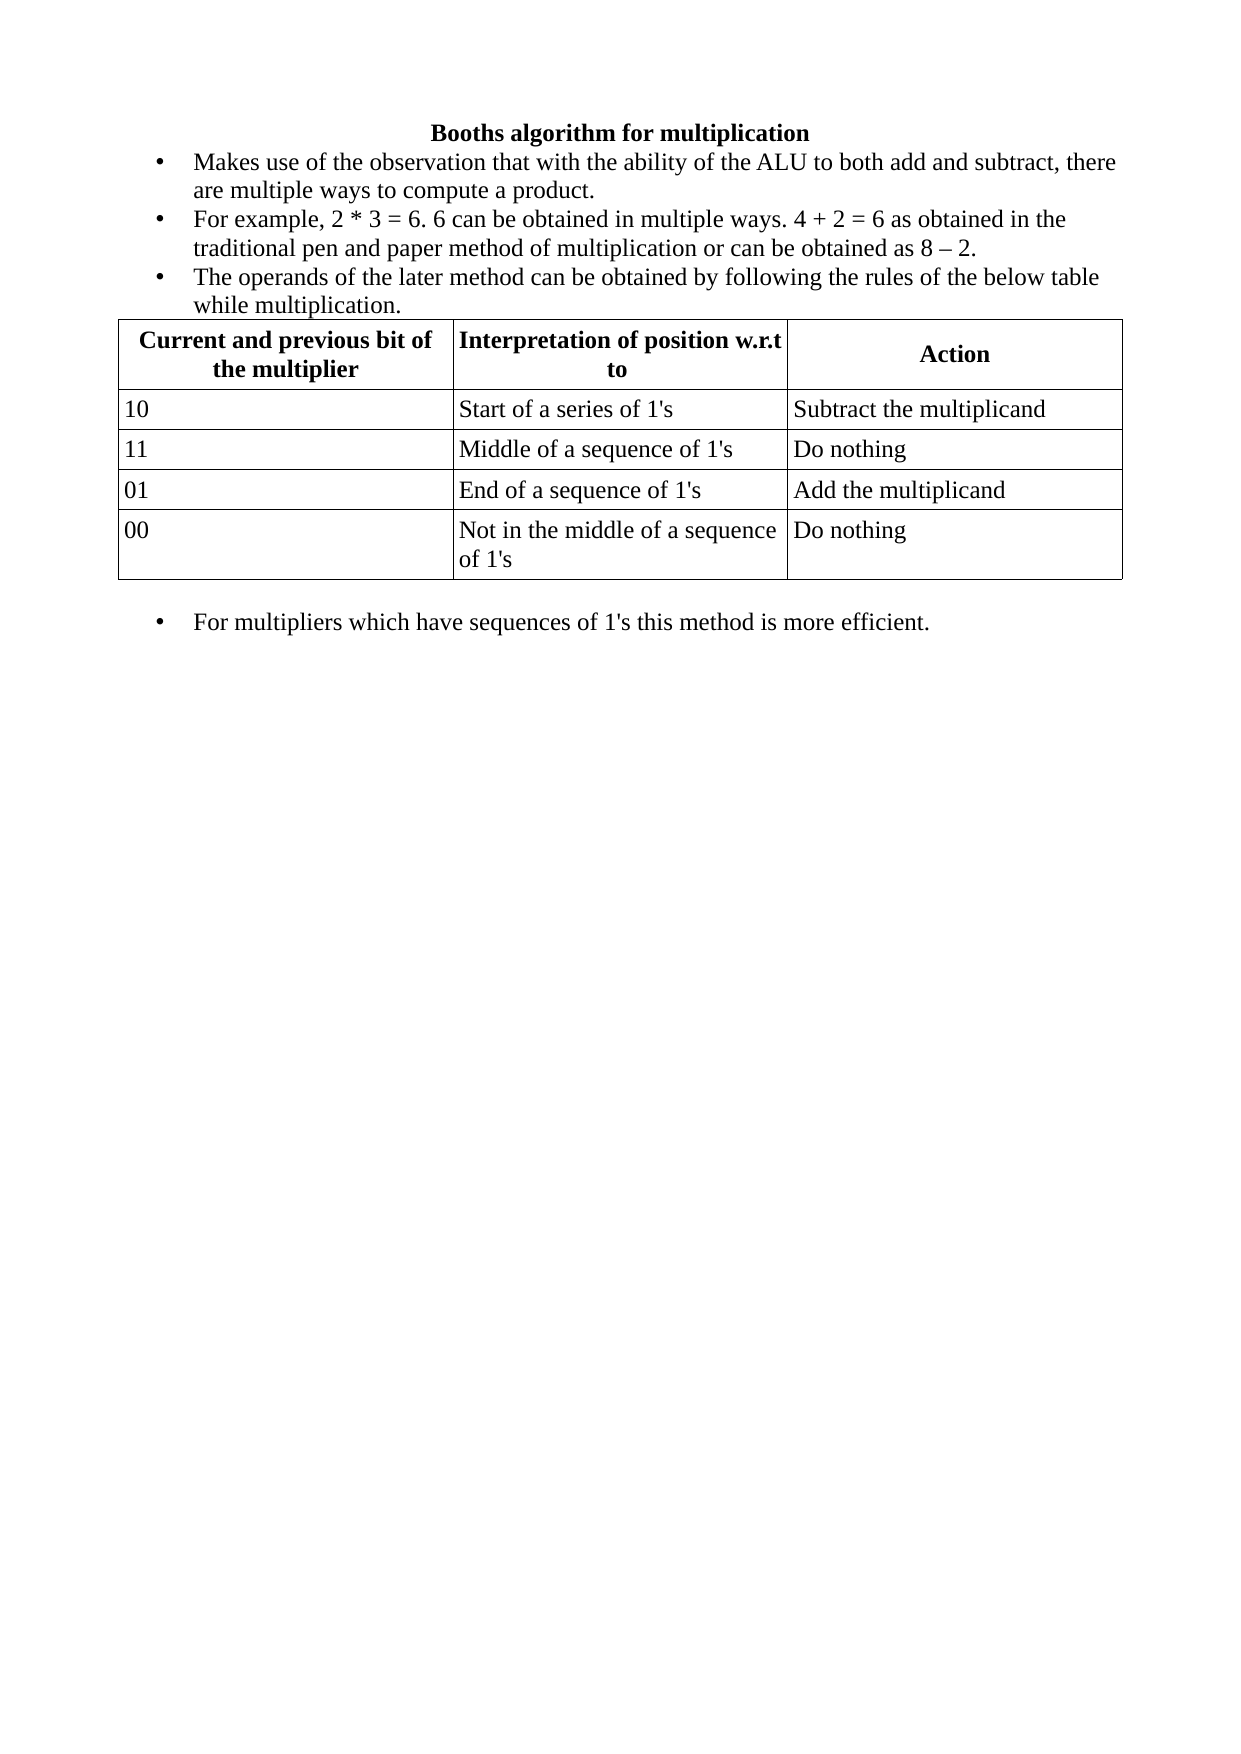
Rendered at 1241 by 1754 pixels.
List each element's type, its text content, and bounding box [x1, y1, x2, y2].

table_cell 00 [119, 510, 453, 578]
table_header Action [788, 320, 1122, 388]
table_cell Do nothing [788, 430, 1122, 469]
list For multipliers which have sequences of 1's this method is more efficient. [156, 607, 1122, 636]
table_header Interpretation of position w.r.t to [454, 320, 787, 388]
table_cell Subtract the multiplicand [788, 390, 1122, 429]
list The operands of the later method can be obtained by following the rules of the below table while multiplication. [156, 262, 1122, 319]
table_cell Start of a series of 1's [454, 390, 787, 429]
table_cell 11 [119, 430, 453, 469]
table_cell Not in the middle of a sequence of 1's [454, 510, 787, 578]
table_cell Do nothing [788, 510, 1122, 578]
table_cell Add the multiplicand [788, 470, 1122, 509]
table_cell Middle of a sequence of 1's [454, 430, 787, 469]
table_cell 01 [119, 470, 453, 509]
table_header Current and previous bit of the multiplier [119, 320, 453, 388]
table_cell 10 [119, 390, 453, 429]
table_cell End of a sequence of 1's [454, 470, 787, 509]
list For example, 2 * 3 = 6. 6 can be obtained in multiple ways. 4 + 2 = 6 as obtained in the traditional pen and paper method of multiplication or can be obtained as 8 – 2. [156, 204, 1122, 262]
text Booths algorithm for multiplication [118, 118, 1122, 147]
list Makes use of the observation that with the ability of the ALU to both add and subtract, there are multiple ways to compute a product. [156, 147, 1122, 204]
